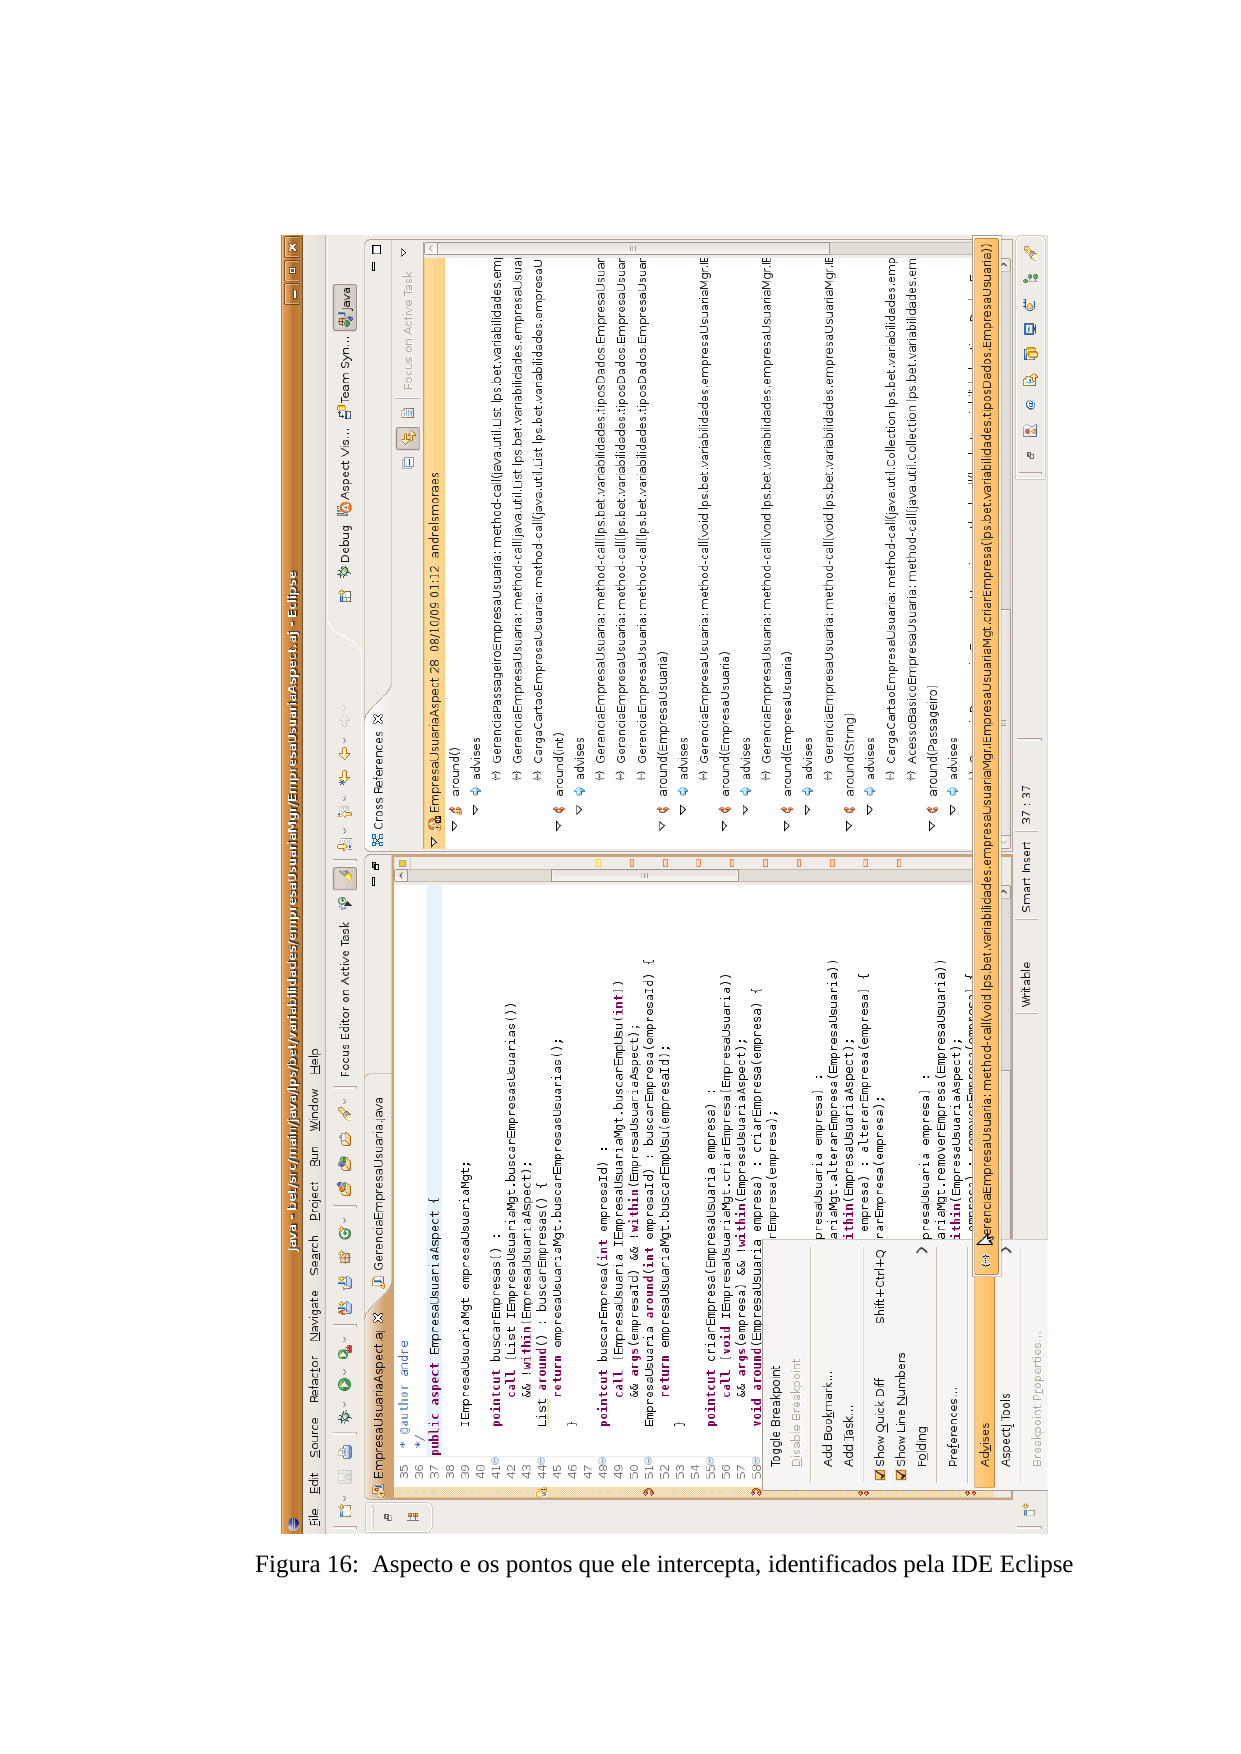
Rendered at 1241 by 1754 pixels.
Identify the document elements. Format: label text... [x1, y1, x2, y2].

text Figura 16: Aspecto e os pontos que ele intercepta, identificados pela IDE Eclipse [207, 246, 1122, 1577]
picture [281, 235, 1048, 1534]
